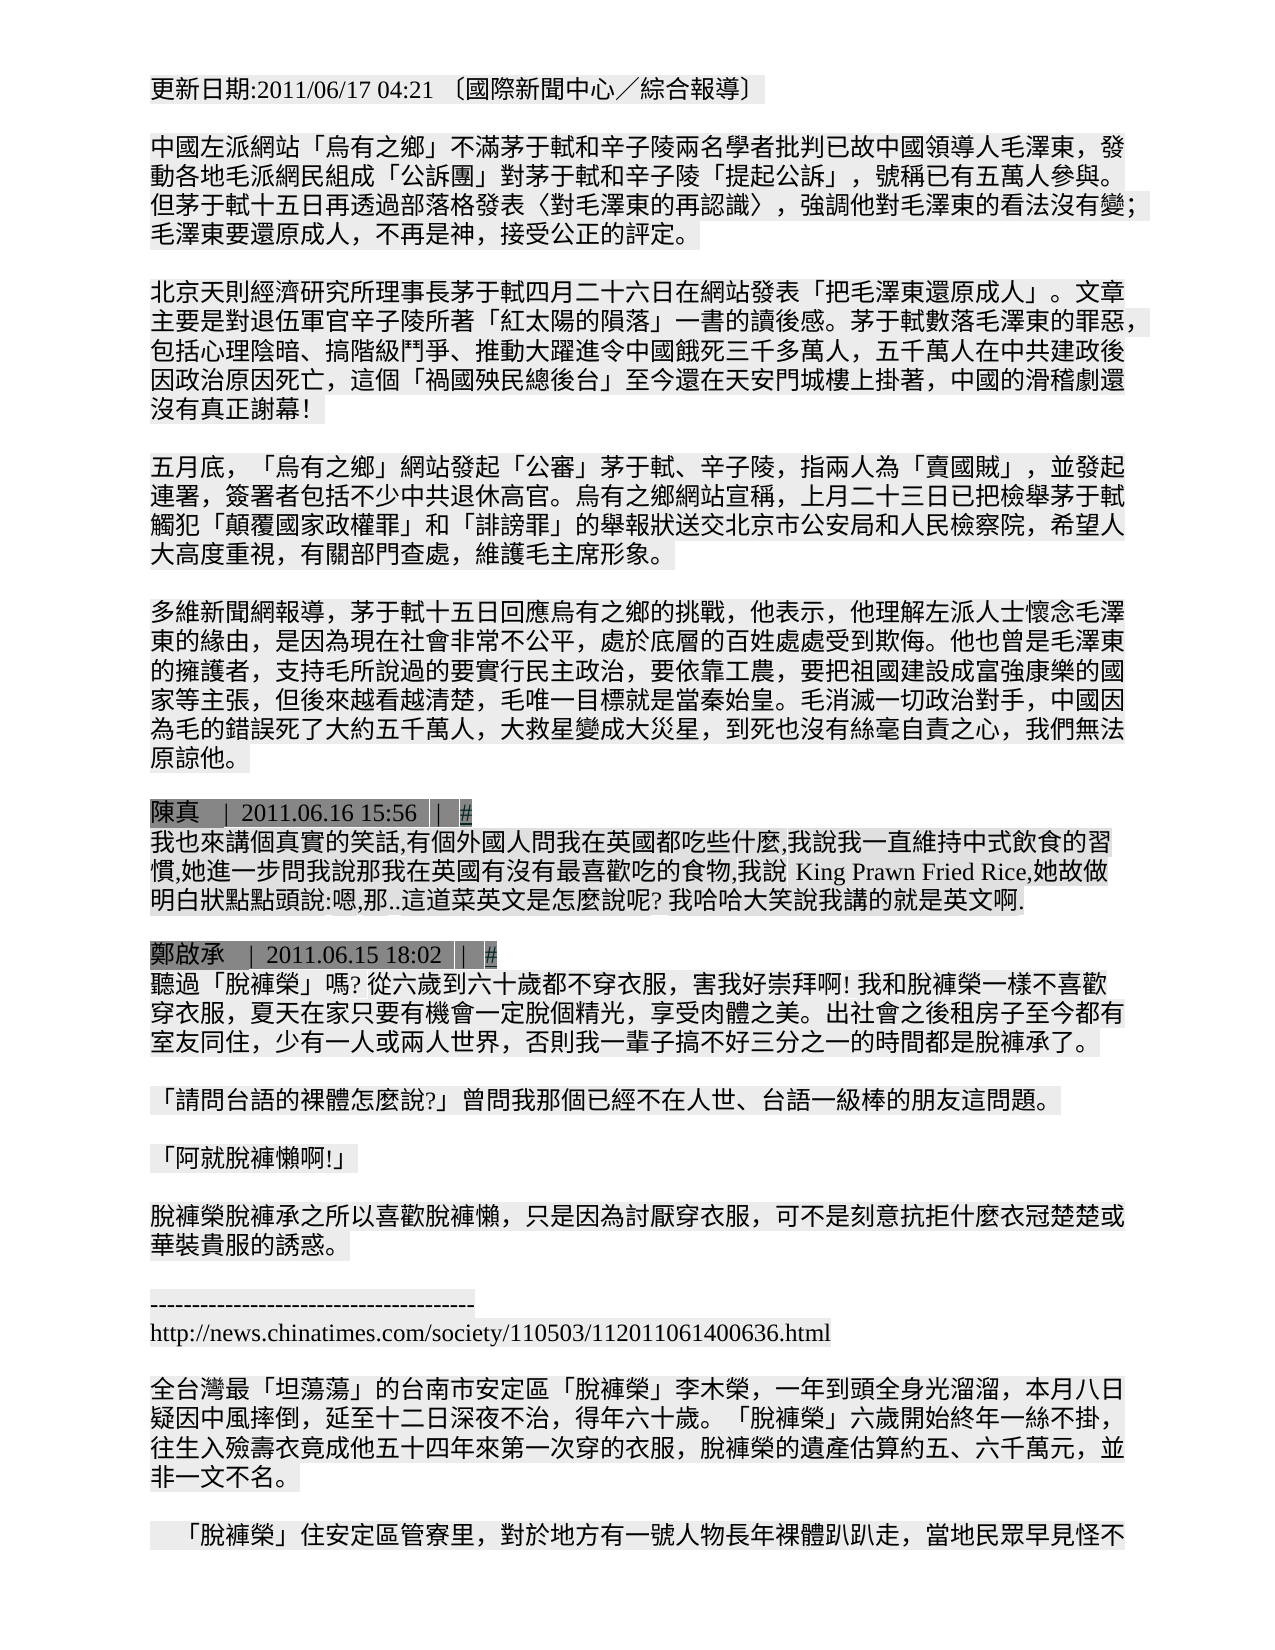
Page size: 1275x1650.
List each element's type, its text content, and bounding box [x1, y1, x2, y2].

text 中國在各領域有幾個我挺佩服的人,最佩服的人之一是醫界的桂希恩,武漢大學醫學院教授.十多年前我就知道他,一直到現在,有時我都還會把他發藥給愛滋病人的一張網路照片給當成電腦桌面,以便我每天只要一開機就能看見他,看他那良善平淡面無多餘表情的模樣我就心裏能有著一種安慰. 另外我還佩服一位大概已經七八十歲的經濟學家茅于軾;在鳳凰衛視上見過一次,聽他談論貧窮與窮人處境,感覺良善且敢怒敢言. 對我來說,一個人重要的並不是他做了什麼多麼了不起的事,而是他不管做什麼事時的一種說不上來的氣質與態度. 事實上,不管是桂希恩或茅于軾,我跟他們的 "接觸" 都只不過是在鳳凰衛視上看過一兩次面而已,對他們所做的事所知無幾,但如此驚鴻一瞥就已擄獲我心,特別是桂希恩;我真是很仰慕他,有朝一日希望到中國能見他一面. 近日報載,一個熱愛中國號稱左派的團體叫 "烏有之鄉"(不是烏魚之鄉也不是鳥有之鄉哦),因為茅于軾對毛澤東略有微詞,說毛是人不是神,說毛想當皇帝因此犯下許多重大錯誤,說毛之是非對錯應給予合乎理性的重新評價等等,愛國群眾們聞之大怒便發動圍勦,稱呼茅于軾為漢奸及賣國賊等等一堆在台灣也常聽到的詞(只是把漢奸改成台奸或把賣國改成賣台而已),說要把他繩之以法,還說什麼毛是中華民族英雄不容污衊,膽敢批評毛澤東就是膽敢批評俺爹娘云云,蠢血沸騰,令人驚嘆. 那樣一種義和團式的愛國情操,感覺就跟整天喊著愛台灣整天檢驗誰人思想言行對台不忠不義的那類人士非常像. 羅素說: "愛國就是給笨蛋們一個殺人的理由." 我倒是對於愛國者不敢如此不敬,不管是愛中國或愛台灣國,我都不敢吭聲,但重點是,想愛國的就自己去愛,想顧主權的就自己去顧,為什麼要強迫大家都要跟你一樣愛台灣或愛中華呢? 吾友施威全說得對,我又不是戀物癖,幹嘛愛台灣? 幹嘛愛中國? 我只要顧好人權動物權就好. 至於主權,對我而言實在毫無意義,你如果覺得它很重要,那就好好用正當的方法和說法去顧,但不要強迫別人都要跟你一樣顧什麼主權愛什麼台灣. 老實說,國要能賣,我若缺錢用,我會毫不猶豫賤價賣出. 底下網址就是這個什麼烏魚之鄉公審茅于軾的網站. http://www.wyzxsx.com/Article/Special/gongsmys/Index.html 底下則是茅于軾曾經講過的一些讓愛國者們很生氣的話: 「賣國並不是什麼嚴重的錯誤，出賣人民才是嚴重的錯誤」 「是領土完整重要，還是百姓的生命財產重要？我認為當然是百姓的生命財產更重要。領土不完整，少了一塊，於我何干呢？」 「如果那是一塊連人都沒有的荒島，爭這塊領土就毫無意義。或者這塊土地上的百姓歸屬別人管理之後，生活反而提高了，自由反而擴大了，那麼這種領土主權的轉移，不但不必反對，還值得歡迎。」 「最近看到一篇文章說要重新評價汪精衛。文章我沒有看到。對汪精衛我也沒有任何研究，但是引起我的思考。」「也可能有一些漢奸並不是為了自己升官發財，而是為了減輕人民的痛苦，作為抵擋日本人對中國人的欺壓的緩衝器。這樣的漢奸非但沒有錯，而且是真正的英雄。他自己下地獄，為的是減輕老百姓的痛苦。反過來看，有些英雄拿幾十萬人民的性命做抵押，堅決不投降。只是為了報效皇帝老子。從人民利益的立場看這些人不值得效法。用這樣的眼光看問題，幾千年的歷史就要改寫。」 「在戰爭中犧牲的日本軍隊和百姓都是無辜的，他們對戰爭是沒有責任的。他們的戰死是因為上了戰爭罪犯的當。」 陳真 =================== 兩學者批毛 中國左派發動公審 自由時報 更新日期:2011/06/17 04:21 〔國際新聞中心／綜合報導〕 中國左派網站「烏有之鄉」不滿茅于軾和辛子陵兩名學者批判已故中國領導人毛澤東，發動各地毛派網民組成「公訴團」對茅于軾和辛子陵「提起公訴」，號稱已有五萬人參與。但茅于軾十五日再透過部落格發表〈對毛澤東的再認識〉，強調他對毛澤東的看法沒有變；毛澤東要還原成人，不再是神，接受公正的評定。 北京天則經濟研究所理事長茅于軾四月二十六日在網站發表「把毛澤東還原成人」。文章主要是對退伍軍官辛子陵所著「紅太陽的隕落」一書的讀後感。茅于軾數落毛澤東的罪惡，包括心理陰暗、搞階級鬥爭、推動大躍進令中國餓死三千多萬人，五千萬人在中共建政後因政治原因死亡，這個「禍國殃民總後台」至今還在天安門城樓上掛著，中國的滑稽劇還沒有真正謝幕！ 五月底，「烏有之鄉」網站發起「公審」茅于軾、辛子陵，指兩人為「賣國賊」，並發起連署，簽署者包括不少中共退休高官。烏有之鄉網站宣稱，上月二十三日已把檢舉茅于軾觸犯「顛覆國家政權罪」和「誹謗罪」的舉報狀送交北京市公安局和人民檢察院，希望人大高度重視，有關部門查處，維護毛主席形象。 多維新聞網報導，茅于軾十五日回應烏有之鄉的挑戰，他表示，他理解左派人士懷念毛澤東的緣由，是因為現在社會非常不公平，處於底層的百姓處處受到欺侮。他也曾是毛澤東的擁護者，支持毛所說過的要實行民主政治，要依靠工農，要把祖國建設成富強康樂的國家等主張，但後來越看越清楚，毛唯一目標就是當秦始皇。毛消滅一切政治對手，中國因為毛的錯誤死了大約五千萬人，大救星變成大災星，到死也沒有絲毫自責之心，我們無法原諒他。 [150, 75, 1125, 773]
text 我也來講個真實的笑話,有個外國人問我在英國都吃些什麼,我說我一直維持中式飲食的習慣,她進一步問我說那我在英國有沒有最喜歡吃的食物,我說 King Prawn Fried Rice,她故做明白狀點點頭說:嗯,那..這道菜英文是怎麼說呢? 我哈哈大笑說我講的就是英文啊. [150, 828, 1125, 916]
text 鄭啟承 | 2011.06.15 18:02 | # [150, 941, 1125, 970]
text 聽過「脫褲榮」嗎? 從六歲到六十歲都不穿衣服，害我好崇拜啊! 我和脫褲榮一樣不喜歡穿衣服，夏天在家只要有機會一定脫個精光，享受肉體之美。出社會之後租房子至今都有室友同住，少有一人或兩人世界，否則我一輩子搞不好三分之一的時間都是脫褲承了。 「請問台語的裸體怎麼說?」曾問我那個已經不在人世、台語一級棒的朋友這問題。 「阿就脫褲懶啊!」 脫褲榮脫褲承之所以喜歡脫褲懶，只是因為討厭穿衣服，可不是刻意抗拒什麼衣冠楚楚或華裝貴服的誘惑。 --------------------------------------- http://news.chinatimes.com/society/110503/112011061400636.html 全台灣最「坦蕩蕩」的台南市安定區「脫褲榮」李木榮，一年到頭全身光溜溜，本月八日疑因中風摔倒，延至十二日深夜不治，得年六十歲。「脫褲榮」六歲開始終年一絲不掛，往生入殮壽衣竟成他五十四年來第一次穿的衣服，脫褲榮的遺產估算約五、六千萬元，並非一文不名。 「脫褲榮」住安定區管寮里，對於地方有一號人物長年裸體趴趴走，當地民眾早見怪不怪，「脫褲榮」心智年齡停留在五、六歲，加上力氣大，年輕時常在管寮、海寮等地幫農民挖地瓜、除草施肥，民眾對他印象不錯，對他突然過世覺得很意外。 「脫褲榮」不穿衣褲原因來自於五、六歲左右生了一場大病，病癒後開始覺得穿衣服有如千根針刺他全身，只要家人幫他穿上衣褲，他順手就脫掉，家人拗不過他，只得任由他去，隨著年齡增長，他不穿衣服習慣依舊沒改變，因經常光著屁股到處跑，民眾索性喊他「脫褲榮」。 管寮里里幹事方基旺則表示，「脫褲榮」前世是殺牛宰羊的屠夫，這輩子不穿衣服是為還前世的債，「脫褲榮」小學一年級時生病發燒，母親背著他從管寮走到安定看病，回程打雷下雨，「脫褲榮」被轟然巨響的雷聲嚇到靈魂出竅，又看到路邊有人宰牛，那一瞬間牛的靈魂進入脫褲榮身體，自此他就不穿衣服。 從小就認識「脫褲榮」的方基旺表示，「脫褲榮」雖不穿衣服，但他仍有禮教觀念，大、小便時一定找個地方躲起來，曾有人問他既然都不穿衣服了，還怕別人看他大、小便嗎？只見他害羞的地說「被人看到在放尿，我會拍謝啦」。 地方人士指出，別看「脫褲榮」不穿衣服逛大街，李家在管寮一帶擁有許多房產，光是他名下的農地就有兩公頃，和兄長共同持分的建地也有三百坪，換算現金約五、六千萬元，他一生未娶，後事由胞兄協助料理，胞兄對「脫褲榮」的後事則維持一貫態度，低調以對。 [150, 970, 1125, 1550]
text 陳真 | 2011.06.16 15:56 | # [150, 798, 1125, 828]
